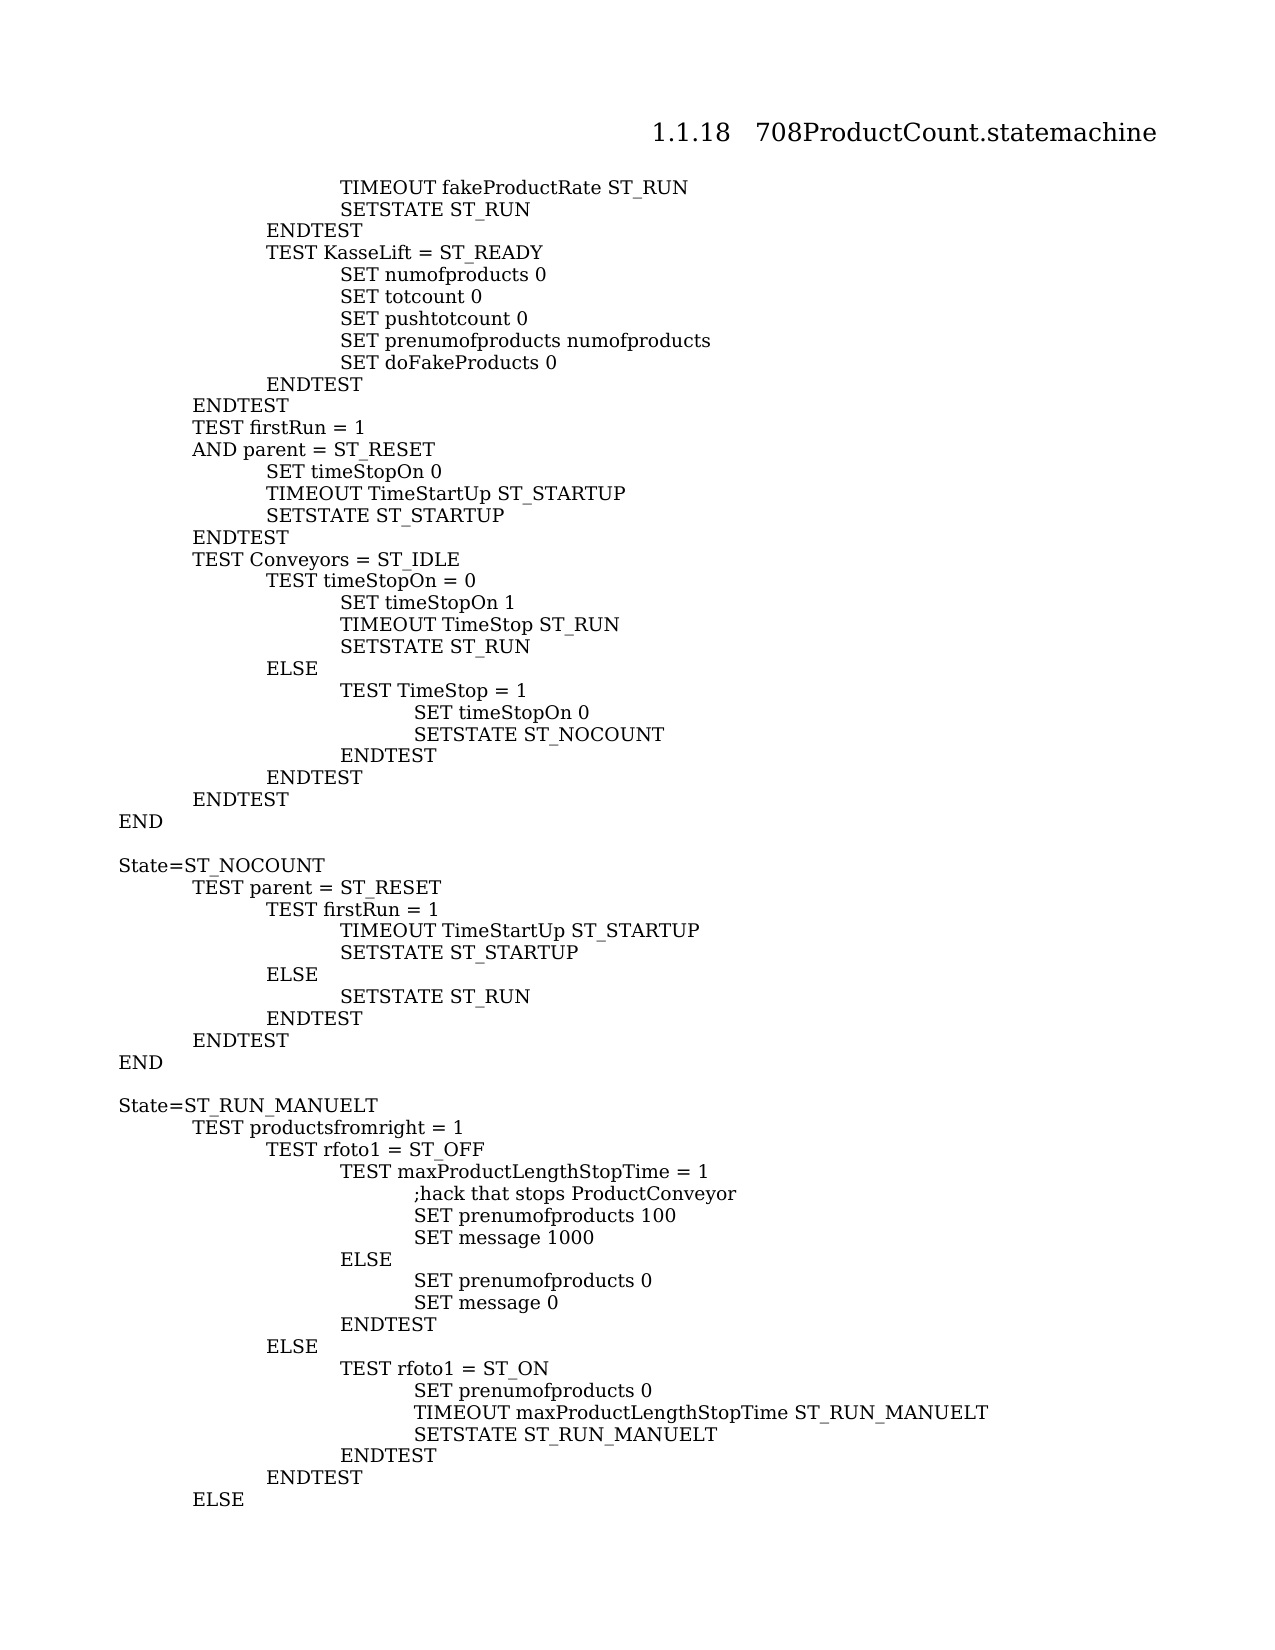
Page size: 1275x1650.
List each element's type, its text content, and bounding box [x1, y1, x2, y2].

text TEST firstRun = 1 [118, 417, 1157, 439]
text SET prenumofproducts numofproducts [118, 330, 1157, 352]
text TIMEOUT TimeStartUp ST_STARTUP [118, 921, 1157, 942]
text ENDTEST [118, 1008, 1157, 1030]
text END [118, 811, 1157, 833]
text SET totcount 0 [118, 286, 1157, 308]
text SET timeStopOn 0 [118, 702, 1157, 724]
text TIMEOUT fakeProductRate ST_RUN [118, 177, 1157, 199]
text State=ST_RUN_MANUELT [118, 1096, 1157, 1117]
text SETSTATE ST_RUN [118, 199, 1157, 221]
text TEST Conveyors = ST_IDLE [118, 549, 1157, 571]
text TEST rfoto1 = ST_ON [118, 1358, 1157, 1380]
text TEST TimeStop = 1 [118, 680, 1157, 702]
text ELSE [118, 964, 1157, 986]
text ENDTEST [118, 1467, 1157, 1489]
text ELSE [118, 1489, 1157, 1511]
text ;hack that stops ProductConveyor [118, 1183, 1157, 1205]
text SETSTATE ST_RUN [118, 636, 1157, 658]
text TEST parent = ST_RESET [118, 877, 1157, 899]
text SETSTATE ST_RUN [118, 986, 1157, 1008]
text SET message 0 [118, 1292, 1157, 1314]
text ENDTEST [118, 767, 1157, 789]
text TEST firstRun = 1 [118, 899, 1157, 921]
text ENDTEST [118, 527, 1157, 549]
text SETSTATE ST_STARTUP [118, 505, 1157, 527]
text END [118, 1052, 1157, 1074]
text ENDTEST [118, 1314, 1157, 1336]
text TIMEOUT TimeStartUp ST_STARTUP [118, 483, 1157, 505]
text SET numofproducts 0 [118, 264, 1157, 286]
text SET doFakeProducts 0 [118, 352, 1157, 374]
text SET pushtotcount 0 [118, 308, 1157, 330]
text TEST maxProductLengthStopTime = 1 [118, 1161, 1157, 1183]
text ELSE [118, 658, 1157, 680]
text TEST rfoto1 = ST_OFF [118, 1139, 1157, 1161]
text SET message 1000 [118, 1227, 1157, 1249]
text ENDTEST [118, 396, 1157, 417]
text SET timeStopOn 1 [118, 592, 1157, 614]
text SET timeStopOn 0 [118, 461, 1157, 483]
text TIMEOUT TimeStop ST_RUN [118, 614, 1157, 636]
text TEST timeStopOn = 0 [118, 571, 1157, 592]
text SETSTATE ST_NOCOUNT [118, 724, 1157, 746]
text ELSE [118, 1249, 1157, 1271]
text SETSTATE ST_STARTUP [118, 942, 1157, 964]
text SET prenumofproducts 100 [118, 1205, 1157, 1227]
text SETSTATE ST_RUN_MANUELT [118, 1424, 1157, 1446]
text TIMEOUT maxProductLengthStopTime ST_RUN_MANUELT [118, 1402, 1157, 1424]
text ELSE [118, 1336, 1157, 1358]
text ENDTEST [118, 221, 1157, 242]
text SET prenumofproducts 0 [118, 1380, 1157, 1402]
text State=ST_NOCOUNT [118, 855, 1157, 877]
text ENDTEST [118, 789, 1157, 811]
text ENDTEST [118, 1446, 1157, 1467]
text ENDTEST [118, 374, 1157, 396]
text TEST KasseLift = ST_READY [118, 242, 1157, 264]
text AND parent = ST_RESET [118, 439, 1157, 461]
text TEST productsfromright = 1 [118, 1117, 1157, 1139]
text ENDTEST [118, 1030, 1157, 1052]
text ENDTEST [118, 746, 1157, 767]
text SET prenumofproducts 0 [118, 1271, 1157, 1292]
